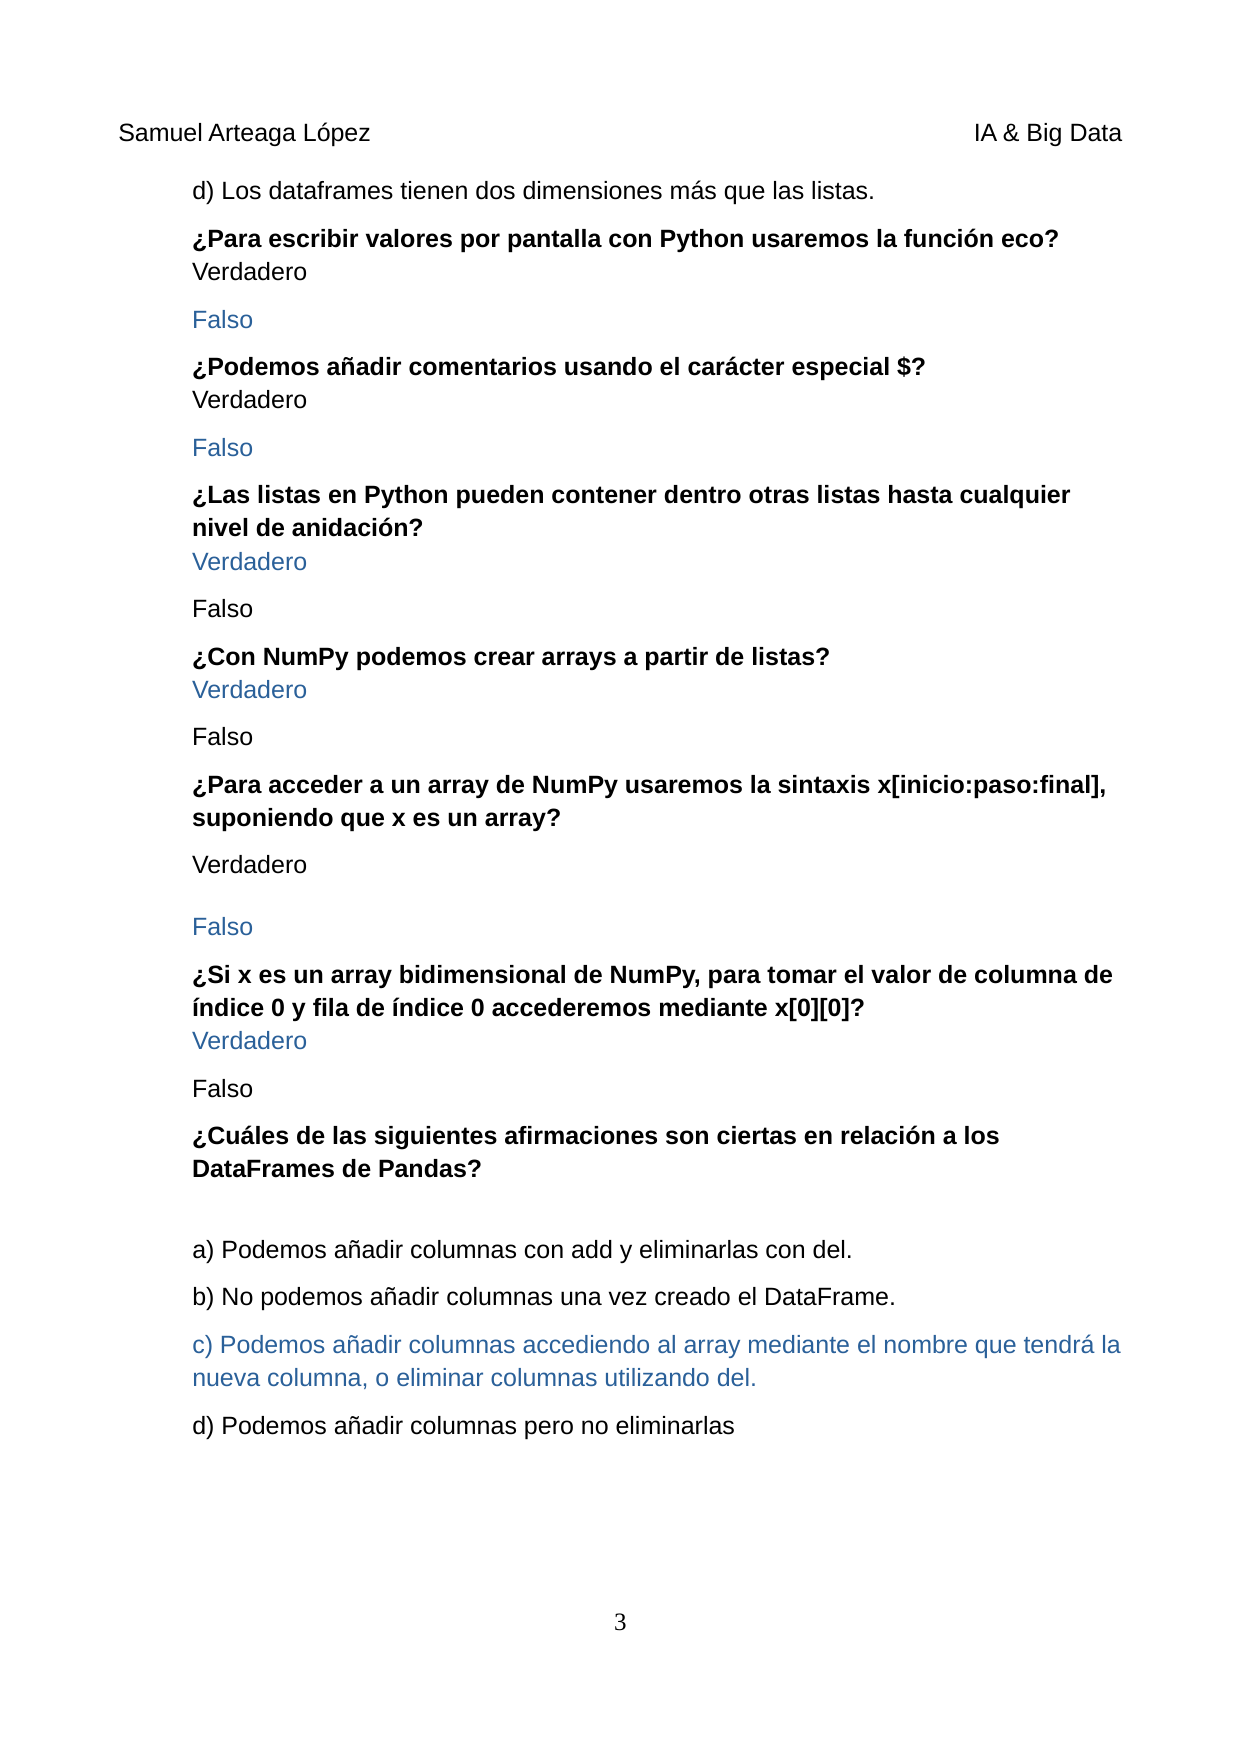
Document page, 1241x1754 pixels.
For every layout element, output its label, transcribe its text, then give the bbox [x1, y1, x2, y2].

list Verdadero [162, 851, 1122, 879]
text c) Podemos añadir columnas accediendo al array mediante el nombre que tendrá la nueva columna, o eliminar columnas utilizando del. [118, 1330, 1122, 1392]
list Falso [162, 433, 1122, 462]
list ¿Con NumPy podemos crear arrays a partir de listas? Verdadero [162, 642, 1122, 703]
text b) No podemos añadir columnas una vez creado el DataFrame. [118, 1282, 1122, 1311]
list ¿Cuáles de las siguientes afirmaciones son ciertas en relación a los DataFrames de Pandas? [162, 1121, 1122, 1216]
list Falso [162, 304, 1122, 333]
text a) Podemos añadir columnas con add y eliminarlas con del. [118, 1235, 1122, 1263]
list Falso [162, 594, 1122, 623]
text d) Podemos añadir columnas pero no eliminarlas [118, 1411, 1122, 1439]
text d) Los dataframes tienen dos dimensiones más que las listas. [118, 176, 1122, 205]
list Falso [162, 879, 1122, 941]
list ¿Para escribir valores por pantalla con Python usaremos la función eco? Verdadero [162, 224, 1122, 286]
list ¿Para acceder a un array de NumPy usaremos la sintaxis x[inicio:paso:final], suponiendo que x es un array? [162, 770, 1122, 832]
list ¿Podemos añadir comentarios usando el carácter especial $? Verdadero [162, 352, 1122, 414]
list Falso [162, 722, 1122, 751]
list Falso [162, 1073, 1122, 1102]
list ¿Las listas en Python pueden contener dentro otras listas hasta cualquier nivel de anidación? Verdadero [162, 480, 1122, 575]
list ¿Si x es un array bidimensional de NumPy, para tomar el valor de columna de índice 0 y fila de índice 0 accederemos mediante x[0][0]? Verdadero [162, 960, 1122, 1055]
